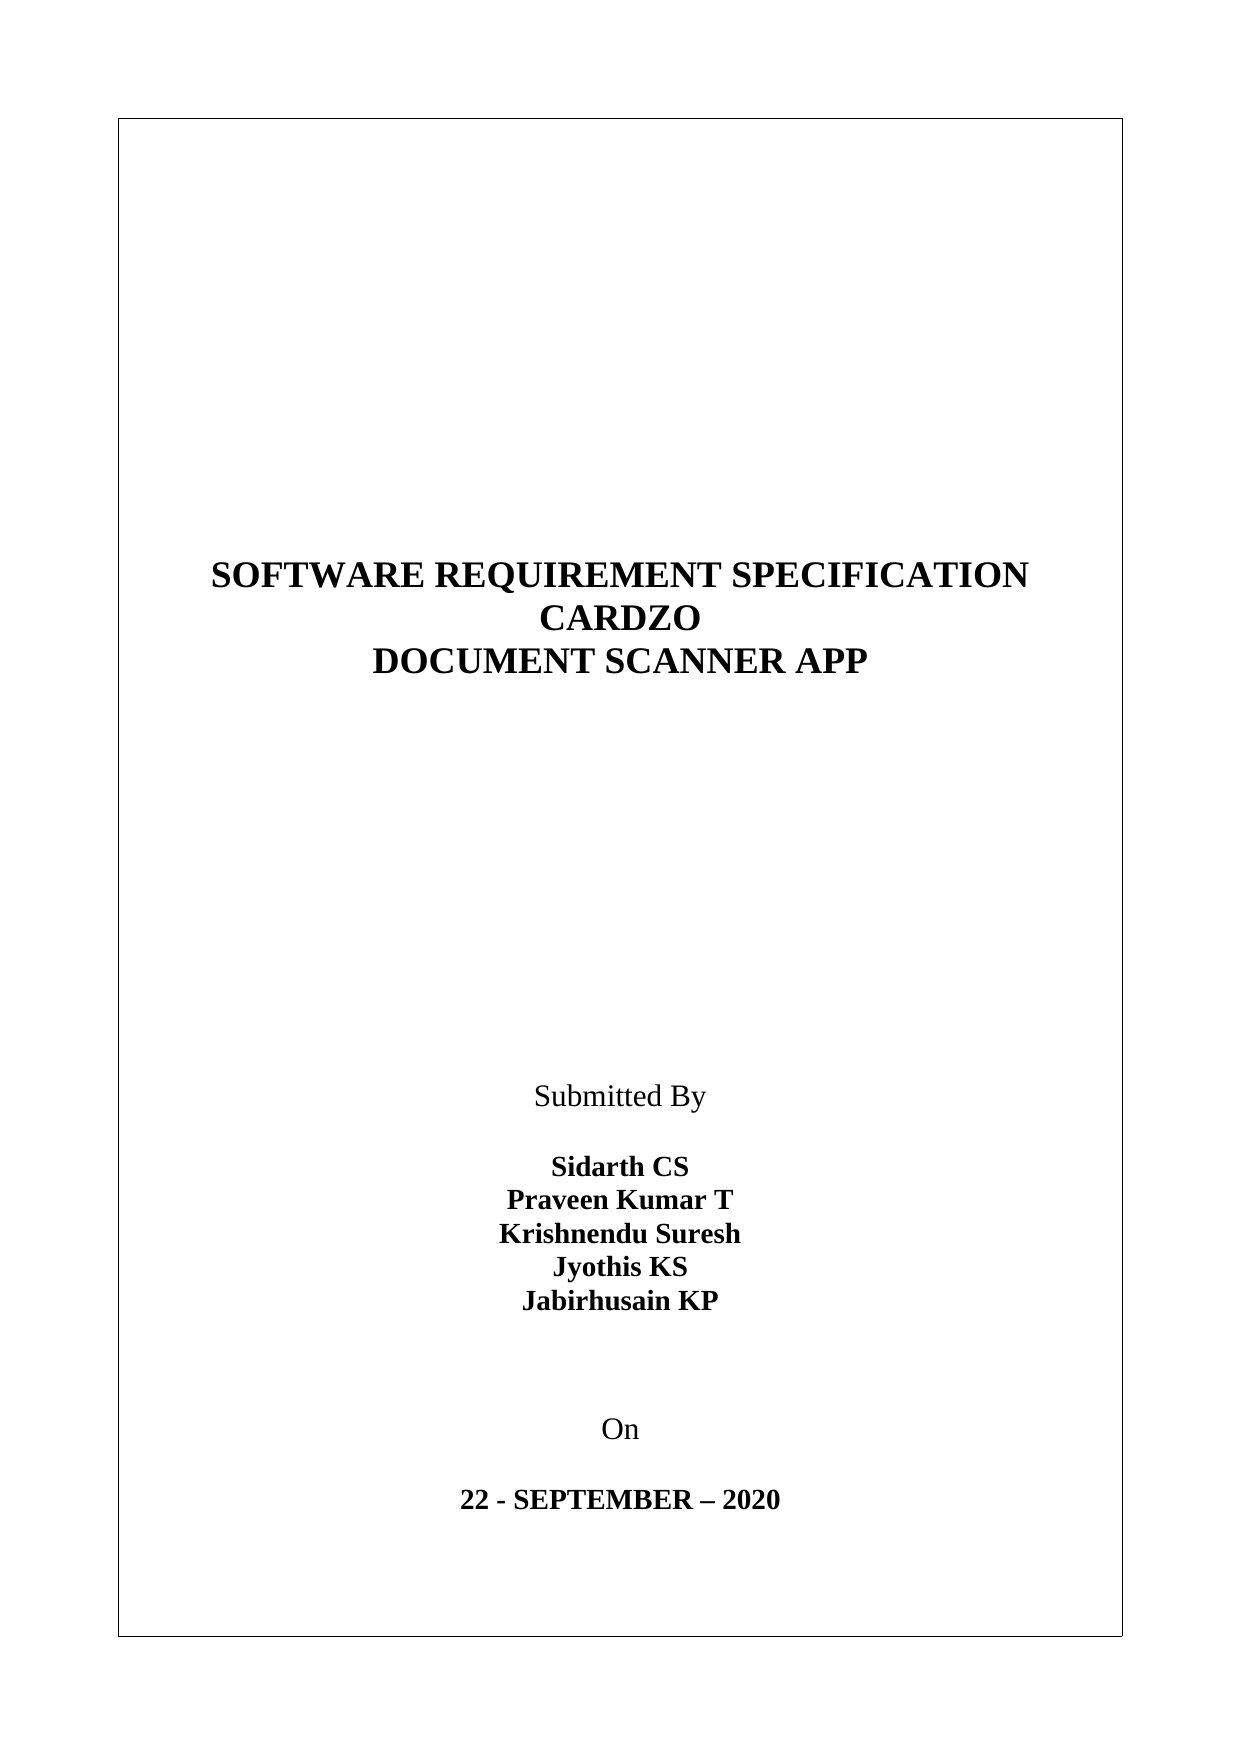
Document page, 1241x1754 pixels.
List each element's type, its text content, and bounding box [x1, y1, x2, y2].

text Jyothis KS [121, 1249, 1119, 1283]
text DOCUMENT SCANNER APP [121, 639, 1119, 682]
text SOFTWARE REQUIREMENT SPECIFICATION [121, 552, 1119, 596]
text Krishnendu Suresh [121, 1216, 1119, 1249]
text Jabirhusain KP [121, 1283, 1119, 1317]
text Praveen Kumar T [121, 1182, 1119, 1216]
text Submitted By [121, 1077, 1119, 1113]
text CARDZO [121, 596, 1119, 639]
text On [121, 1410, 1119, 1446]
text 22 - SEPTEMBER – 2020 [121, 1482, 1119, 1516]
text Sidarth CS [121, 1149, 1119, 1182]
